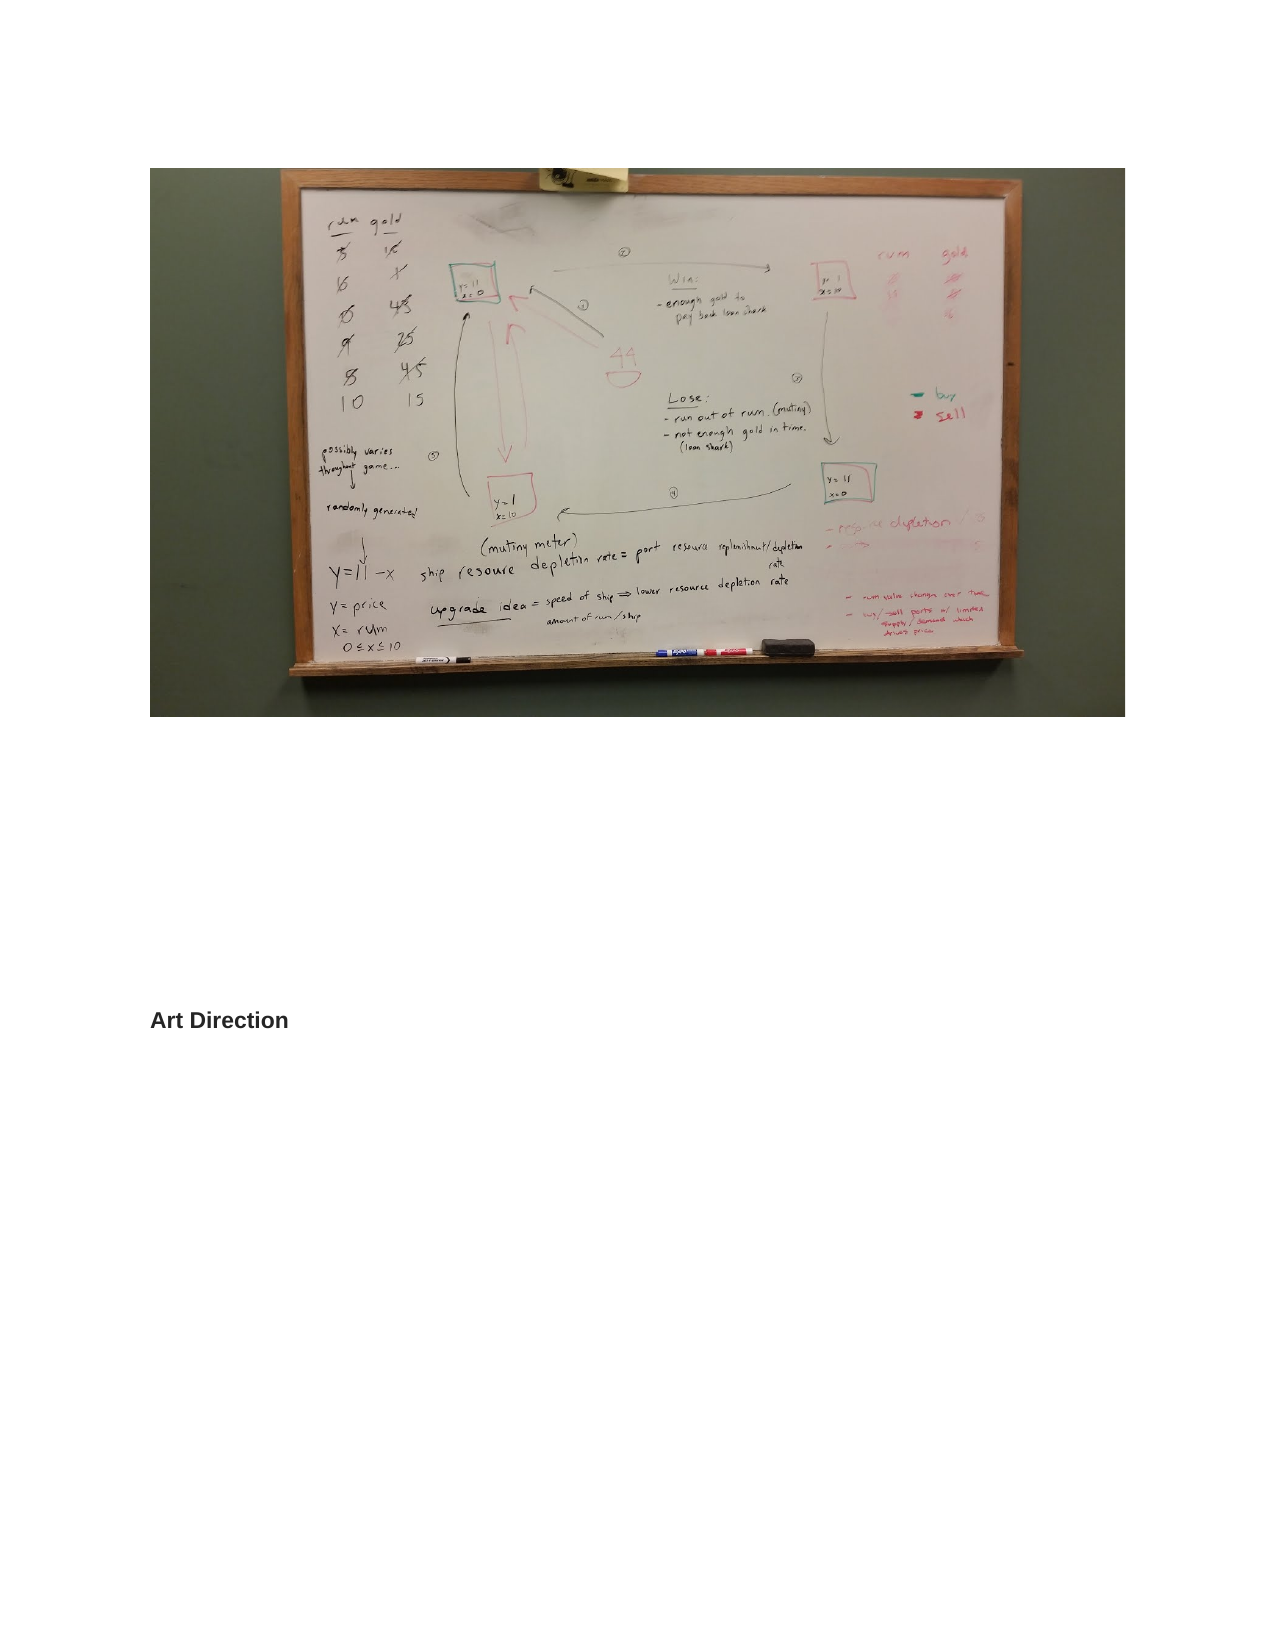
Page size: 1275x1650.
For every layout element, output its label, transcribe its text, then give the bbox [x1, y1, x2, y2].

picture [150, 168, 1125, 717]
text Art Direction [289, 1007, 1125, 1033]
